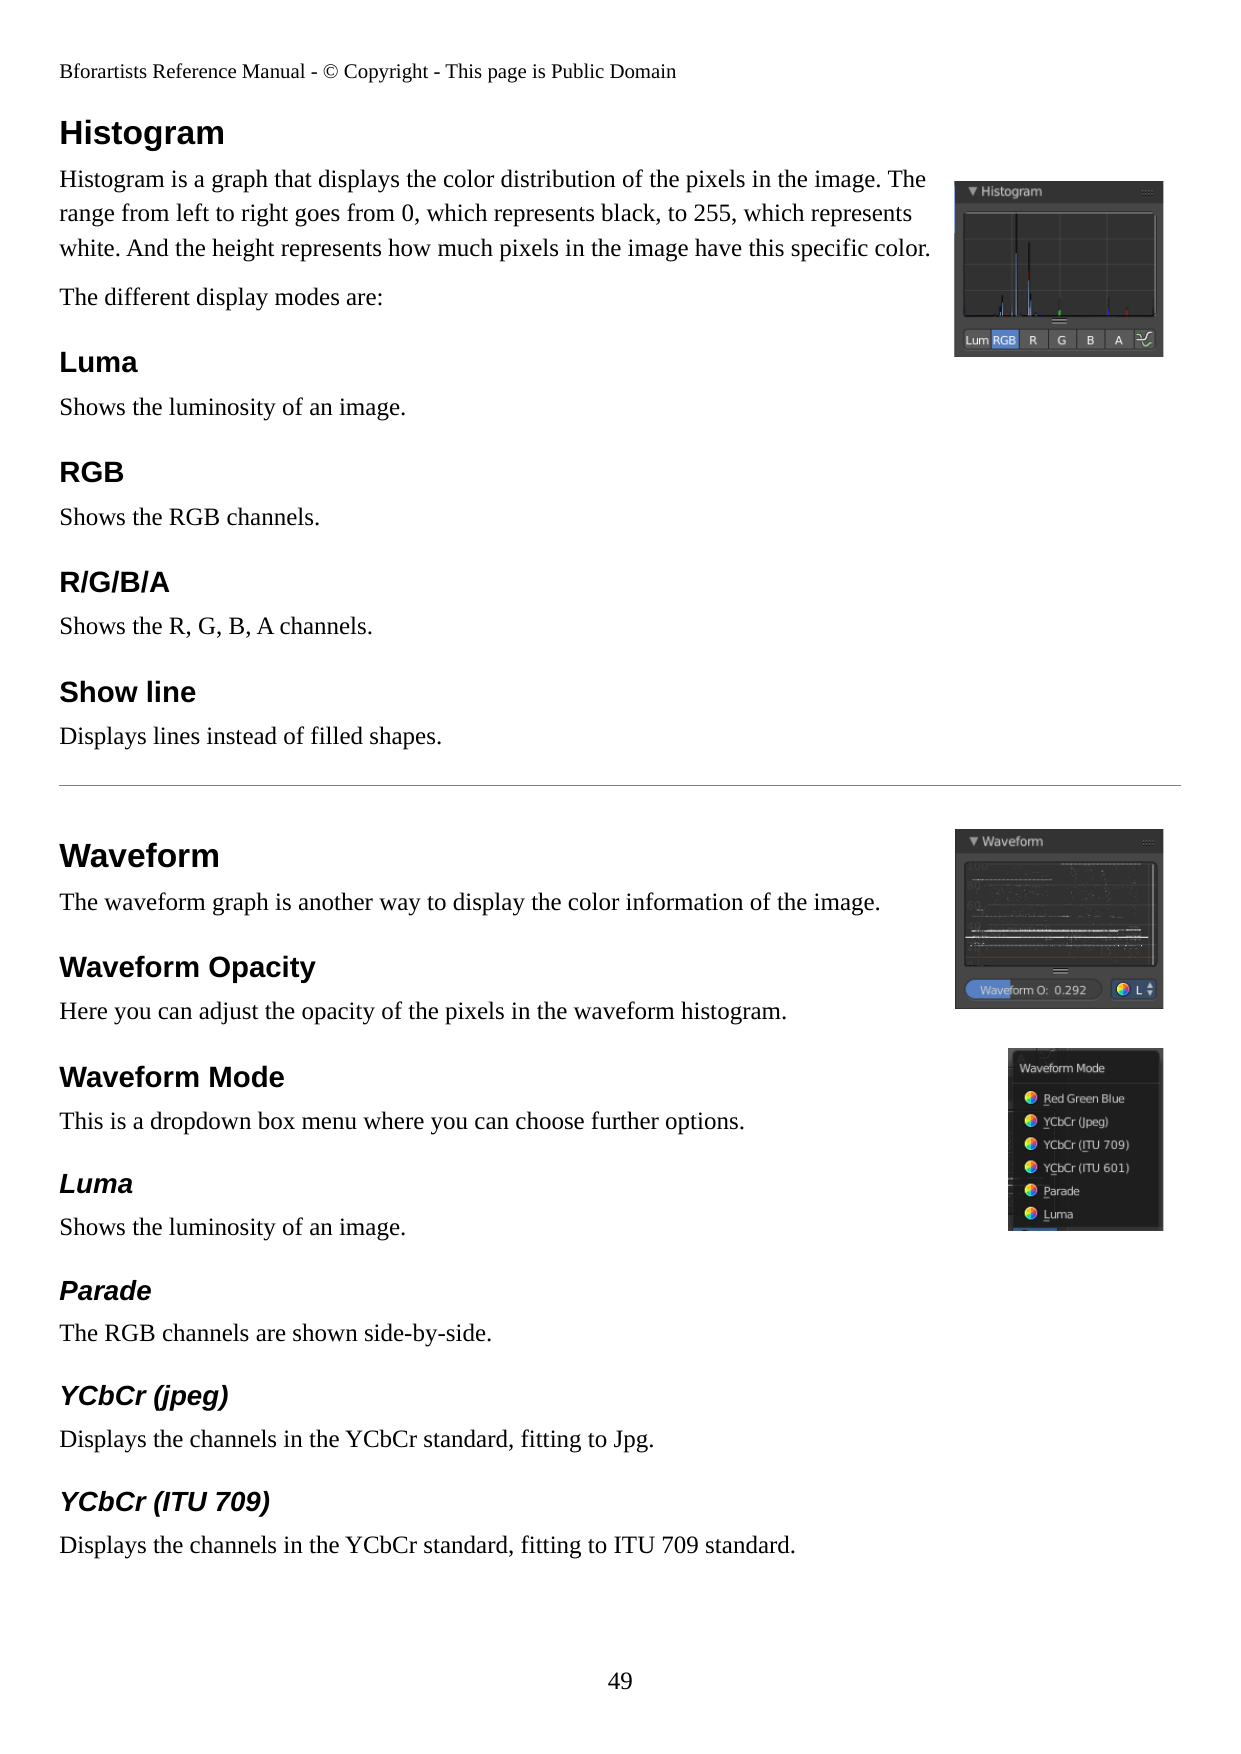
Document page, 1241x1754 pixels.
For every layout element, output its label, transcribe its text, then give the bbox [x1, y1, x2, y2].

subtitle Waveform Mode [59, 1060, 1008, 1094]
subtitle Waveform Opacity [59, 950, 955, 984]
subtitle Show line [59, 675, 1181, 709]
text This is a dropdown box menu where you can choose further options. [59, 1106, 1008, 1135]
subtitle R/G/B/A [59, 565, 1181, 599]
text Histogram is a graph that displays the color distribution of the pixels in the image. The range from left to right goes from 0, which represents black, to 255, which represents white. And the height represents how much pixels in the image have this specific color. [59, 164, 1181, 261]
text The different display modes are: [59, 282, 954, 311]
subtitle Histogram [59, 113, 1181, 151]
text Shows the luminosity of an image. [59, 1212, 1181, 1241]
picture [955, 829, 1164, 1009]
subtitle [1164, 835, 1181, 874]
text Shows the RGB channels. [59, 502, 1181, 530]
text Displays the channels in the YCbCr standard, fitting to Jpg. [59, 1424, 1181, 1453]
picture [1008, 1048, 1164, 1231]
text Displays lines instead of filled shapes. [59, 721, 1181, 750]
subtitle [1164, 950, 1181, 984]
text Displays the channels in the YCbCr standard, fitting to ITU 709 standard. [59, 1530, 1181, 1559]
subtitle RGB [59, 455, 1181, 489]
text Shows the luminosity of an image. [59, 392, 1181, 420]
subtitle Waveform [59, 835, 955, 874]
subtitle Luma [59, 345, 1181, 379]
subtitle YCbCr (jpeg) [59, 1380, 1181, 1412]
text Shows the R, G, B, A channels. [59, 611, 1181, 640]
subtitle YCbCr (ITU 709) [59, 1486, 1181, 1518]
subtitle Luma [59, 1168, 1008, 1200]
text Here you can adjust the opacity of the pixels in the waveform histogram. [59, 996, 1181, 1025]
text The RGB channels are shown side-by-side. [59, 1318, 1181, 1347]
subtitle Parade [59, 1274, 1181, 1306]
subtitle [1164, 1168, 1181, 1200]
picture [954, 181, 1164, 357]
subtitle [1164, 1060, 1181, 1094]
text The waveform graph is another way to display the color information of the image. [59, 887, 955, 915]
